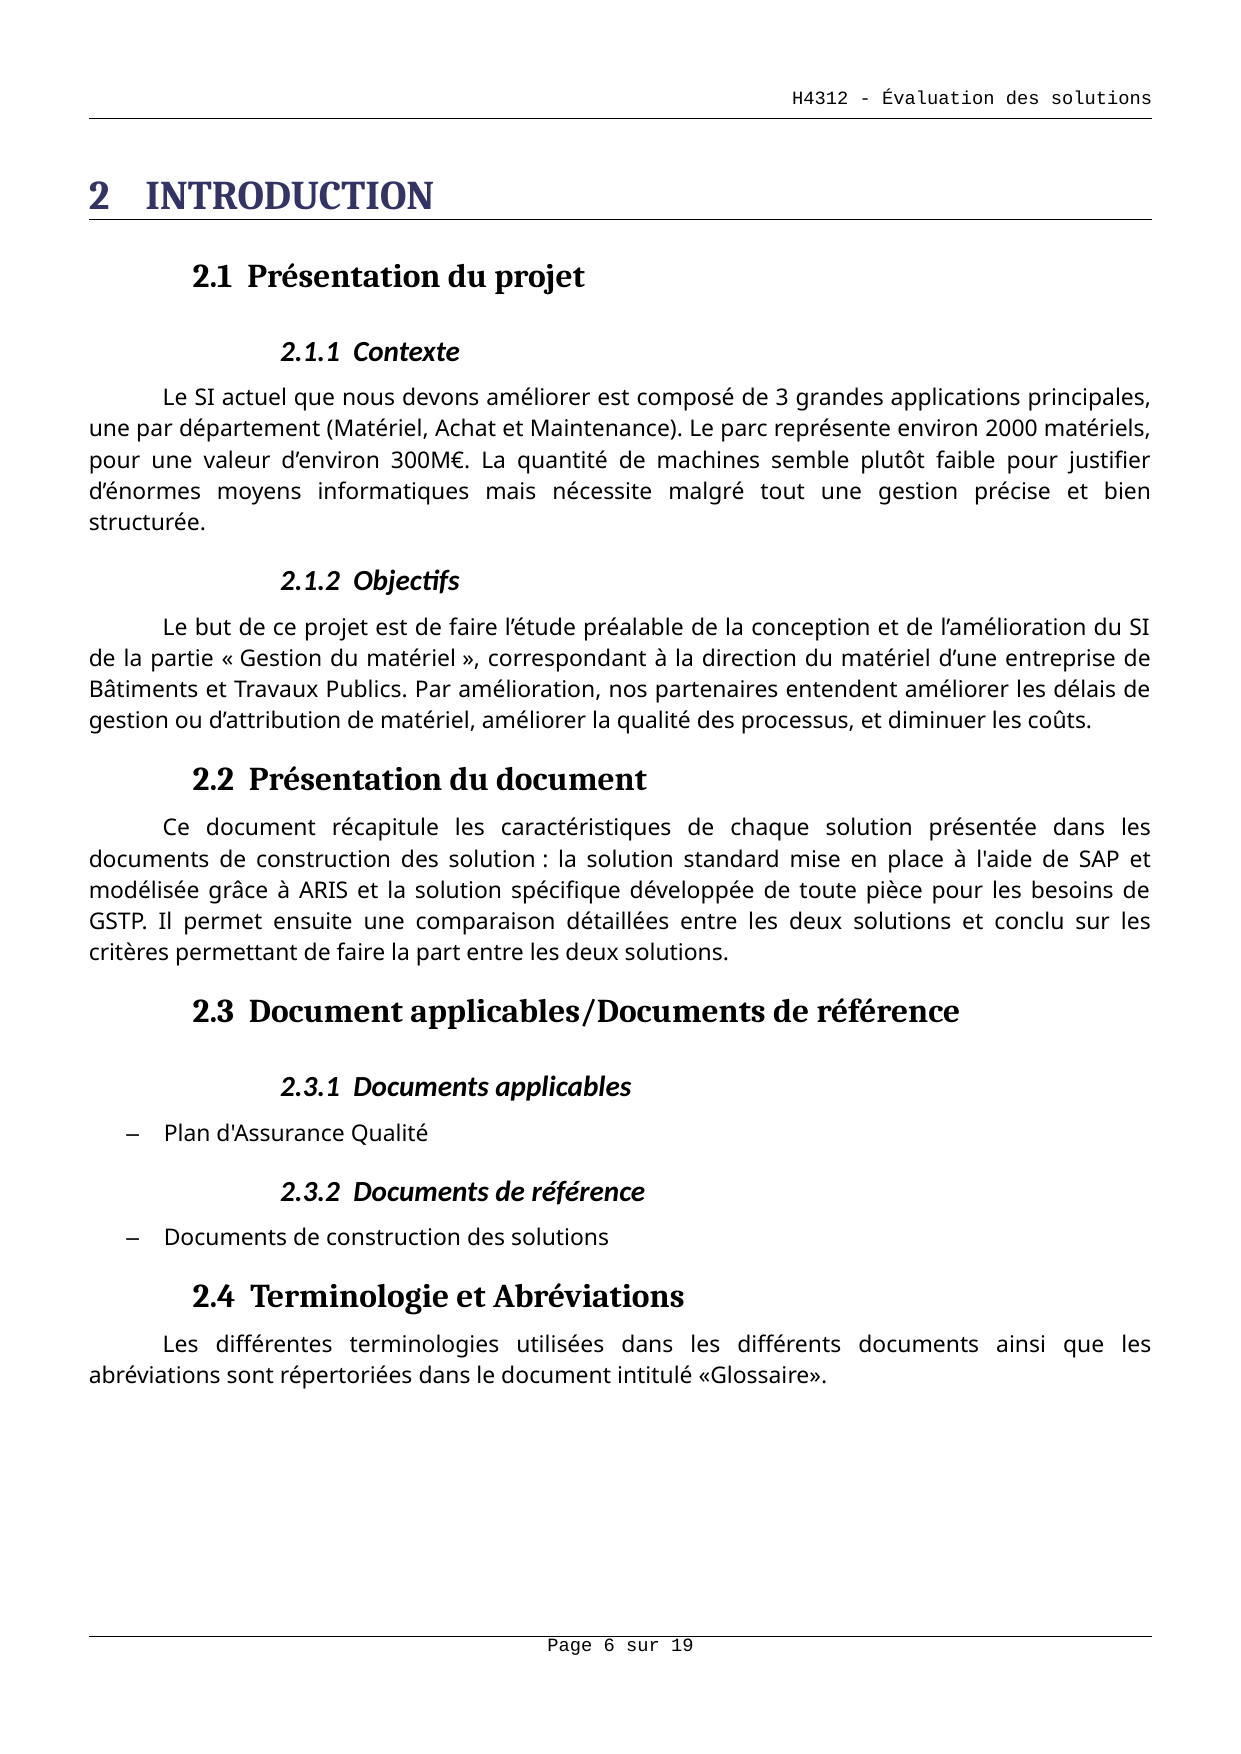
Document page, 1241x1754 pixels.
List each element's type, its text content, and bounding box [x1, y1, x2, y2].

subtitle Contexte [280, 333, 1152, 368]
list Documents de construction des solutions [126, 1221, 1152, 1252]
subtitle Documents applicables [280, 1068, 1152, 1104]
subtitle Présentation du document [133, 760, 1152, 799]
list Plan d'Assurance Qualité [126, 1116, 1152, 1148]
subtitle Documents de référence [280, 1173, 1152, 1208]
subtitle Document applicables/Documents de référence [133, 992, 1152, 1031]
subtitle Présentation du projet [133, 257, 1152, 295]
subtitle Introduction [88, 172, 1152, 219]
text Le SI actuel que nous devons améliorer est composé de 3 grandes applications principales, une par département (Matériel, Achat et Maintenance). Le parc représente environ 2000 matériels, pour une valeur d’environ 300M€. La quantité de machines semble plutôt faible pour justifier d’énormes moyens informatiques mais nécessite malgré tout une gestion précise et bien structurée. [88, 381, 1152, 537]
text Les différentes terminologies utilisées dans les différents documents ainsi que les abréviations sont répertoriées dans le document intitulé «Glossaire». [88, 1328, 1152, 1390]
subtitle Objectifs [280, 562, 1152, 598]
subtitle Terminologie et Abréviations [133, 1277, 1152, 1315]
text Ce document récapitule les caractéristiques de chaque solution présentée dans les documents de construction des solution : la solution standard mise en place à l'aide de SAP et modélisée grâce à ARIS et la solution spécifique développée de toute pièce pour les besoins de GSTP. Il permet ensuite une comparaison détaillées entre les deux solutions et conclu sur les critères permettant de faire la part entre les deux solutions. [88, 811, 1152, 967]
text Le but de ce projet est de faire l’étude préalable de la conception et de l’amélioration du SI de la partie « Gestion du matériel », correspondant à la direction du matériel d’une entreprise de Bâtiments et Travaux Publics. Par amélioration, nos partenaires entendent améliorer les délais de gestion ou d’attribution de matériel, améliorer la qualité des processus, et diminuer les coûts. [88, 610, 1152, 735]
